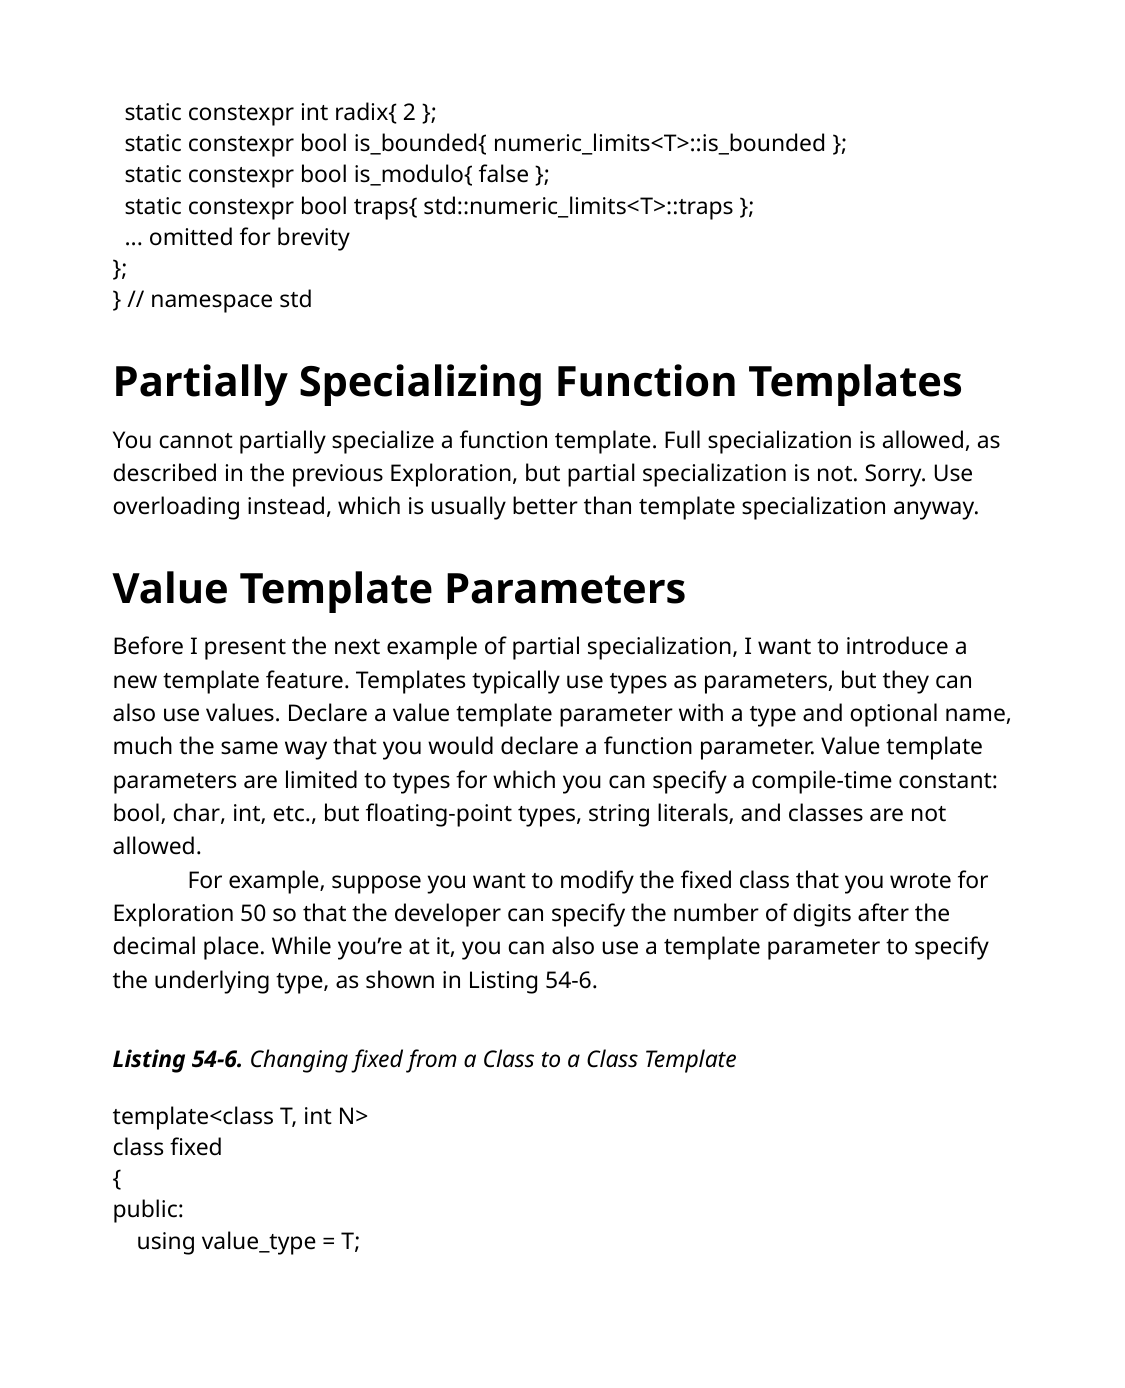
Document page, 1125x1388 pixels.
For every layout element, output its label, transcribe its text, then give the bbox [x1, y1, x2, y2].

text using value_type = T; [112, 1224, 1012, 1256]
text You cannot partially specialize a function template. Full specialization is allowed, as described in the previous Exploration, but partial specialization is not. Sorry. Use overloading instead, which is usually better than template specialization anyway. [112, 421, 1012, 521]
text template<class T, int N> [112, 1099, 1012, 1131]
text } // namespace std [112, 283, 1012, 315]
text public: [112, 1193, 1012, 1224]
text static constexpr bool traps{ std::numeric_limits<T>::traps }; [112, 190, 1012, 221]
text class fixed [112, 1131, 1012, 1162]
text }; [112, 252, 1012, 283]
subtitle Value Template Parameters [112, 559, 1012, 616]
subtitle Partially Specializing Function Templates [112, 352, 1012, 409]
text Listing 54-6. Changing fixed from a Class to a Class Template [112, 1043, 1012, 1074]
text For example, suppose you want to modify the fixed class that you wrote for Exploration 50 so that the developer can specify the number of digits after the decimal place. While you’re at it, you can also use a template parameter to specify the underlying type, as shown in Listing 54-6. [112, 862, 1012, 995]
text ... omitted for brevity [112, 221, 1012, 252]
text static constexpr int radix{ 2 }; [112, 96, 1012, 127]
text static constexpr bool is_modulo{ false }; [112, 158, 1012, 190]
text { [112, 1162, 1012, 1193]
text Before I present the next example of partial specialization, I want to introduce a new template feature. Templates typically use types as parameters, but they can also use values. Declare a value template parameter with a type and optional name, much the same way that you would declare a function parameter. Value template parameters are limited to types for which you can specify a compile-time constant: bool, char, int, etc., but floating-point types, string literals, and classes are not allowed. [112, 628, 1012, 862]
text static constexpr bool is_bounded{ numeric_limits<T>::is_bounded }; [112, 127, 1012, 158]
